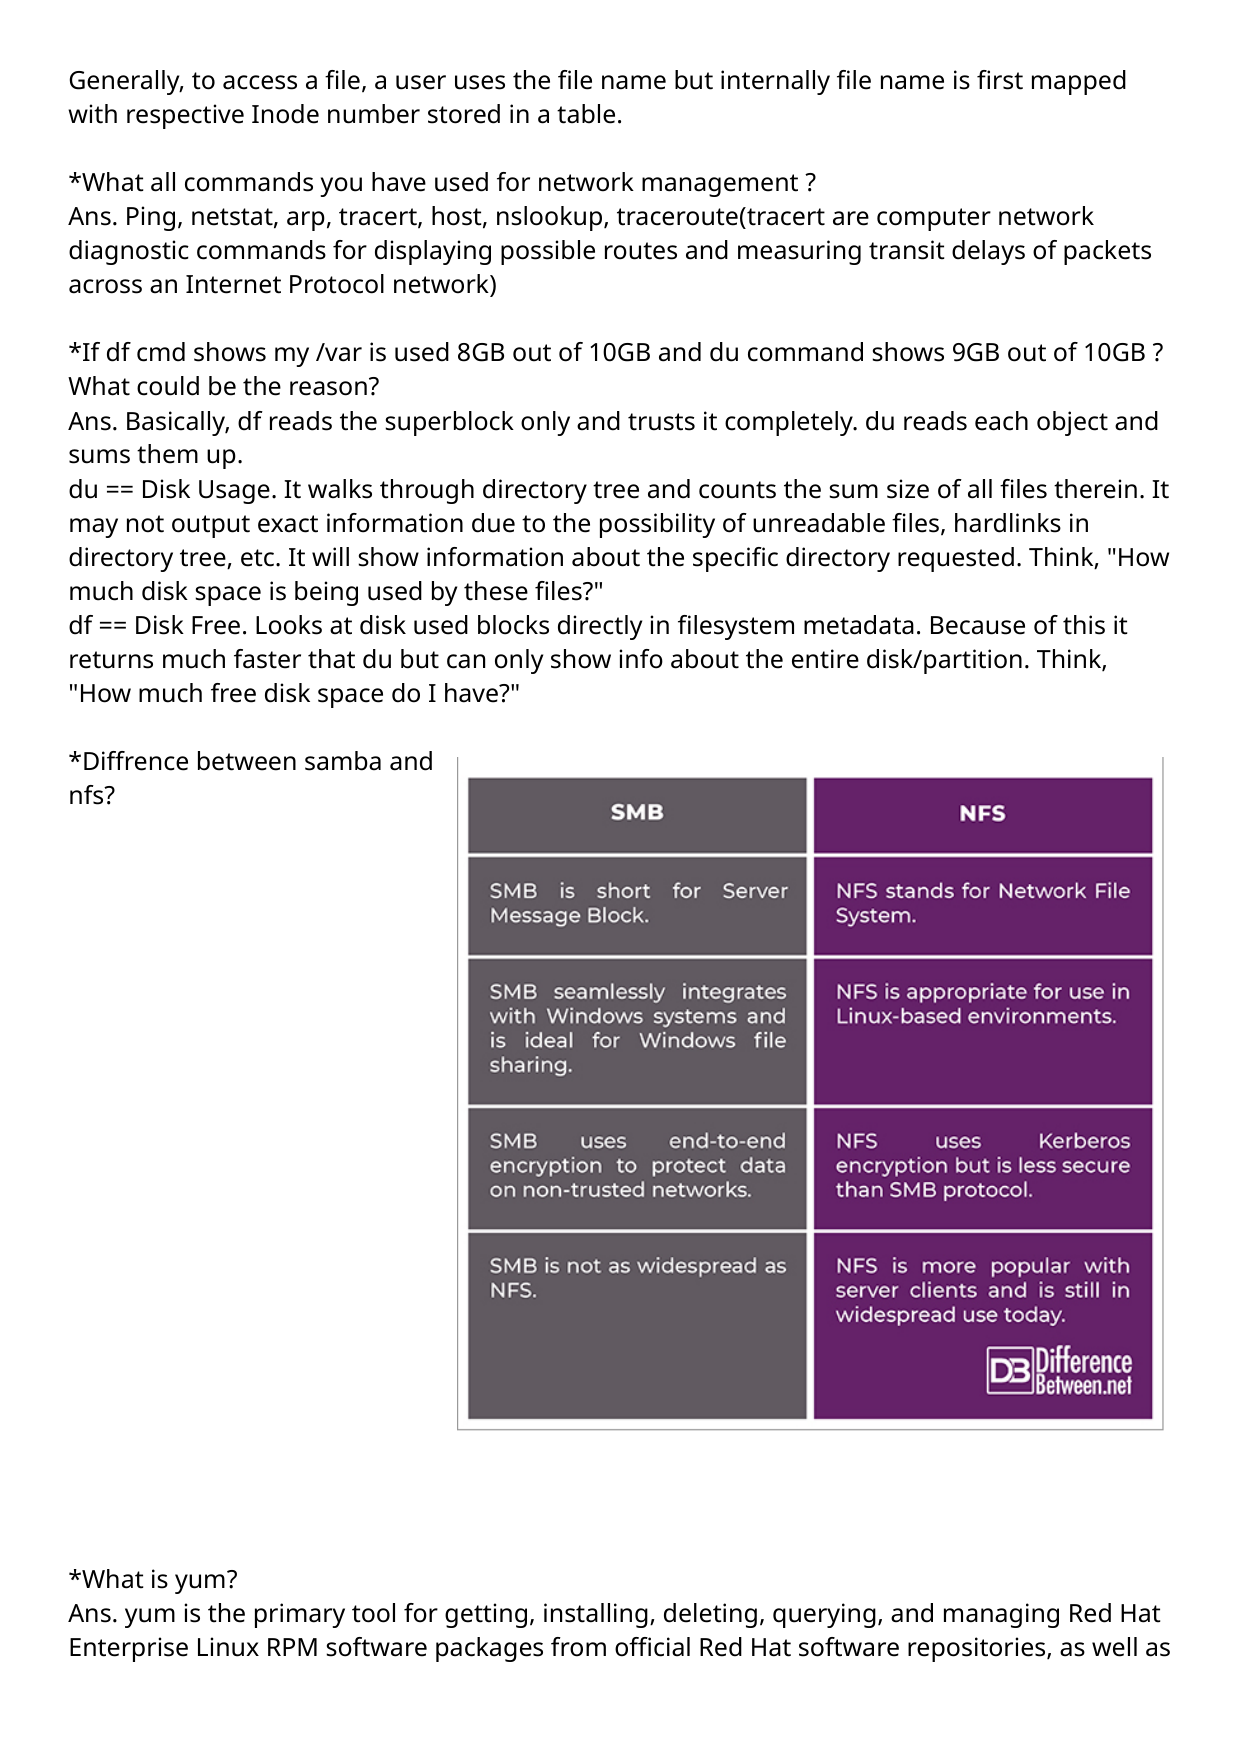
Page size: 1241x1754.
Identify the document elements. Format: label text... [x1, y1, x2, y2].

text Ans. Ping, netstat, arp, tracert, host, nslookup, traceroute(tracert are computer network diagnostic commands for displaying possible routes and measuring transit delays of packets across an Internet Protocol network) [68, 199, 1173, 301]
text df == Disk Free. Looks at disk used blocks directly in filesystem metadata. Because of this it returns much faster that du but can only show info about the entire disk/partition. Think, "How much free disk space do I have?" [68, 607, 1173, 710]
text du == Disk Usage. It walks through directory tree and counts the sum size of all files therein. It may not output exact information due to the possibility of unreadable files, hardlinks in directory tree, etc. It will show information about the specific directory requested. Think, "How much disk space is being used by these files?" [68, 471, 1173, 607]
picture [457, 757, 1165, 1433]
text Ans. Basically, df reads the superblock only and trusts it completely. du reads each object and sums them up. [68, 403, 1173, 471]
text *What is yum? [68, 1561, 1173, 1595]
text *If df cmd shows my /var is used 8GB out of 10GB and du command shows 9GB out of 10GB ? What could be the reason? [68, 335, 1173, 403]
text *Diffrence between samba and nfs? [68, 744, 1173, 812]
text Generally, to access a file, a user uses the file name but internally file name is first mapped with respective Inode number stored in a table. [68, 62, 1173, 131]
text *What all commands you have used for network management ? [68, 165, 1173, 199]
text Ans. yum is the primary tool for getting, installing, deleting, querying, and managing Red Hat Enterprise Linux RPM software packages from official Red Hat software repositories, as well as [68, 1595, 1173, 1663]
